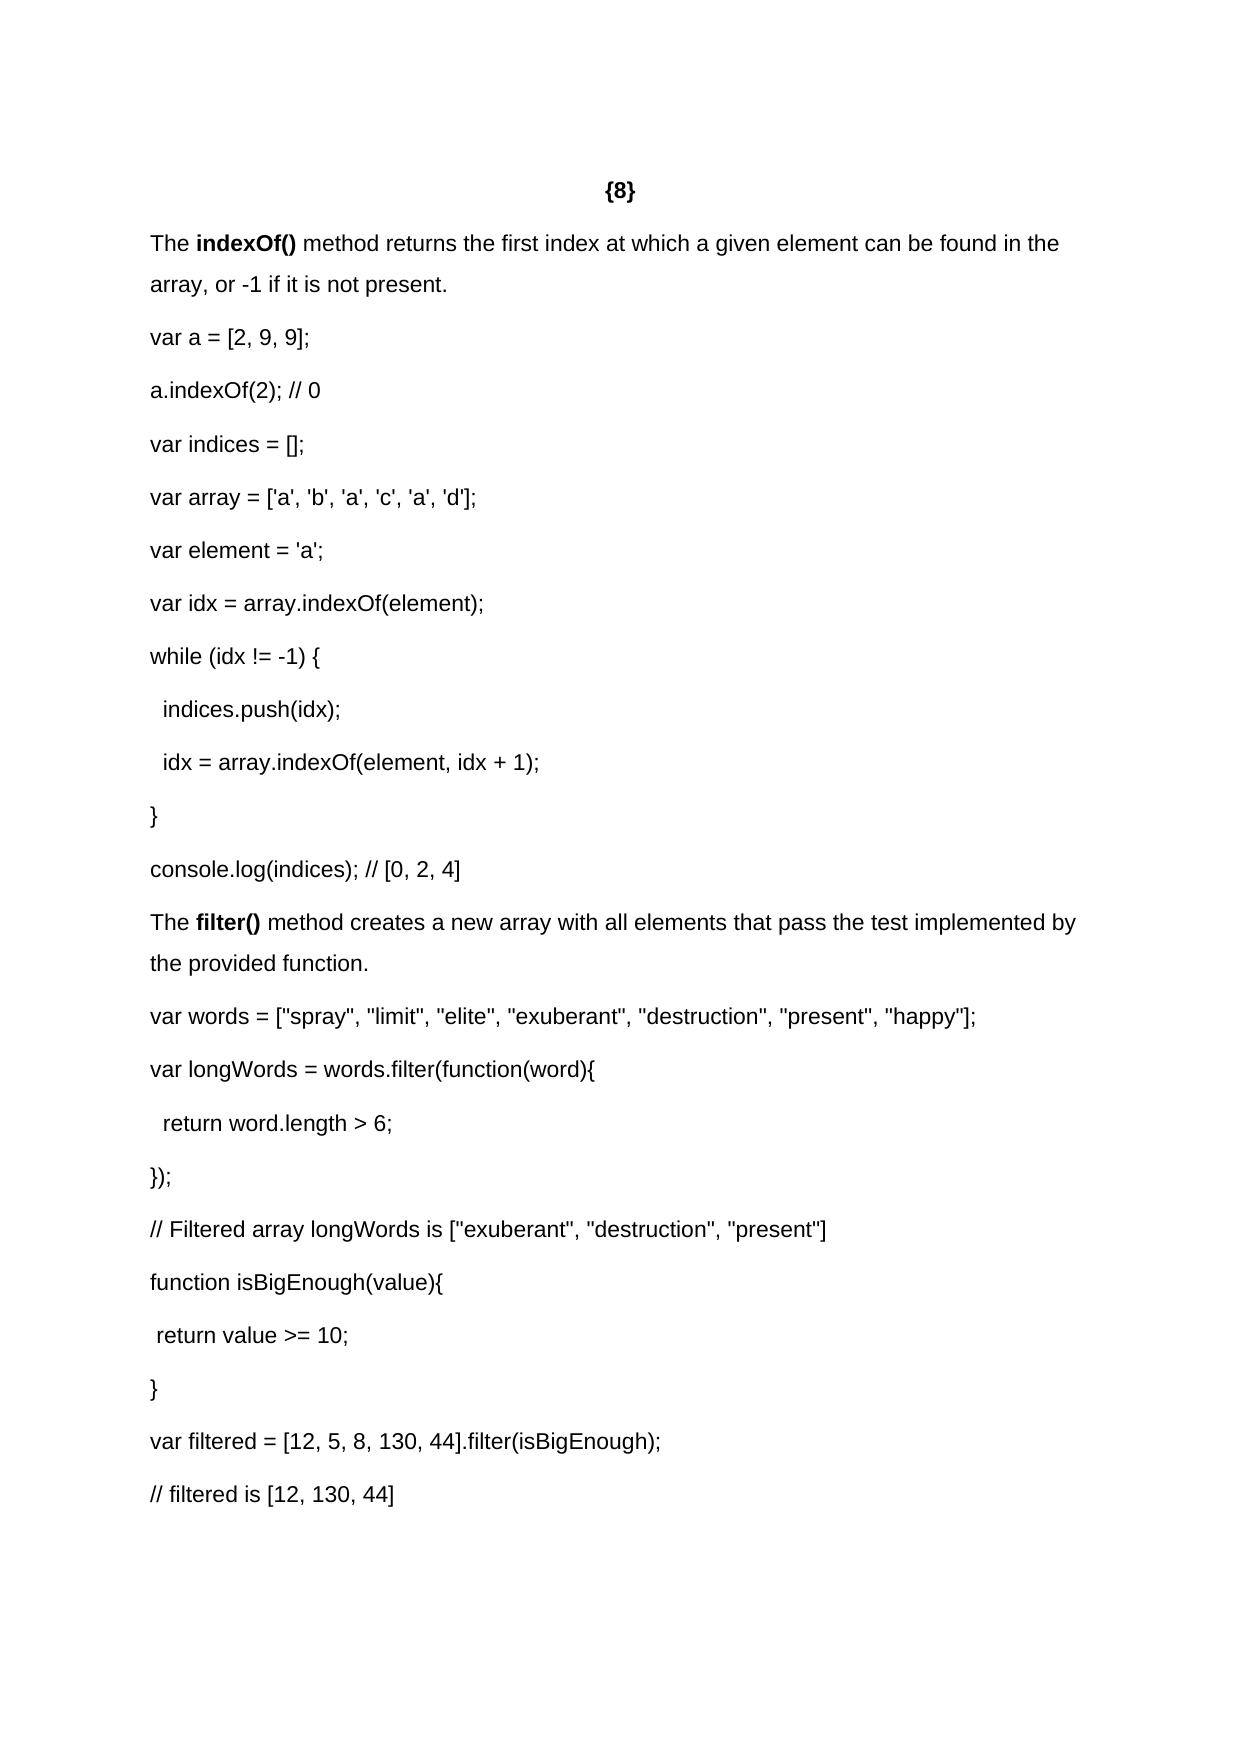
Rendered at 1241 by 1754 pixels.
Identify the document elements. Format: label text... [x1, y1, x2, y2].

text // filtered is [12, 130, 44] [150, 1466, 1090, 1508]
text var longWords = words.filter(function(word){ [150, 1041, 1090, 1083]
text var a = [2, 9, 9]; [150, 309, 1090, 351]
text idx = array.indexOf(element, idx + 1); [150, 734, 1090, 776]
text a.indexOf(2); // 0 [150, 362, 1090, 404]
text } [150, 787, 1090, 829]
text function isBigEnough(value){ [150, 1254, 1090, 1295]
text indices.push(idx); [150, 681, 1090, 723]
text return word.length > 6; [150, 1094, 1090, 1136]
text while (idx != -1) { [150, 628, 1090, 669]
text return value >= 10; [150, 1307, 1090, 1348]
text var words = ["spray", "limit", "elite", "exuberant", "destruction", "present", "happy"]; [150, 988, 1090, 1029]
text var array = ['a', 'b', 'a', 'c', 'a', 'd']; [150, 469, 1090, 510]
text }); [150, 1148, 1090, 1189]
text var idx = array.indexOf(element); [150, 575, 1090, 616]
text The filter() method creates a new array with all elements that pass the test implemented by the provided function. [150, 894, 1090, 976]
text // Filtered array longWords is ["exuberant", "destruction", "present"] [150, 1201, 1090, 1242]
text The indexOf() method returns the first index at which a given element can be found in the array, or -1 if it is not present. [150, 215, 1090, 298]
text {8} [150, 162, 1090, 203]
text var filtered = [12, 5, 8, 130, 44].filter(isBigEnough); [150, 1413, 1090, 1454]
text } [150, 1360, 1090, 1401]
text console.log(indices); // [0, 2, 4] [150, 841, 1090, 882]
text var indices = []; [150, 416, 1090, 457]
text var element = 'a'; [150, 522, 1090, 563]
